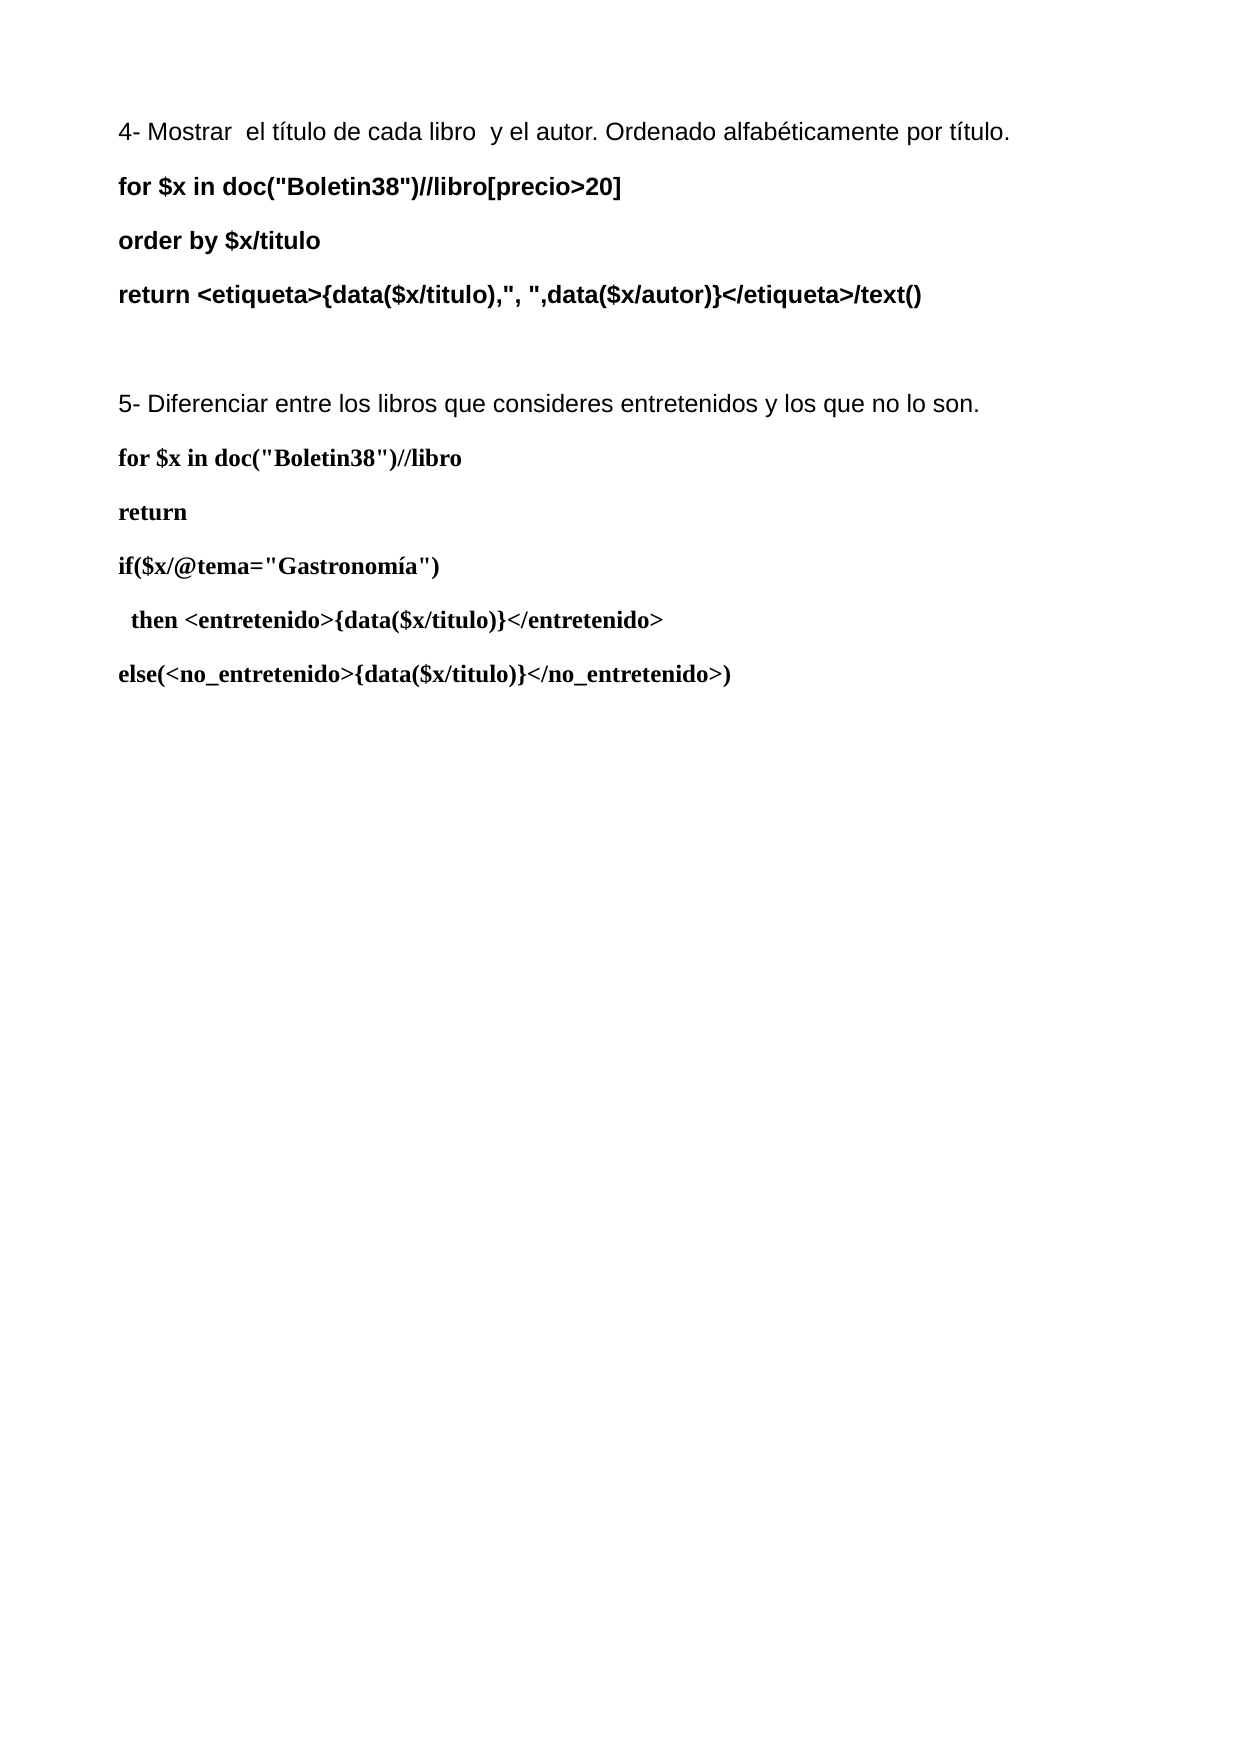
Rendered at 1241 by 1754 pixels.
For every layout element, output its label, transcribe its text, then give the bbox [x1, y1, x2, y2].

text else(<no_entretenido>{data($x/titulo)}</no_entretenido>) [118, 661, 1122, 688]
text 5- Diferenciar entre los libros que consideres entretenidos y los que no lo son. [118, 390, 1122, 418]
text return [118, 498, 1122, 526]
text order by $x/titulo [118, 227, 1122, 255]
text then <entretenido>{data($x/titulo)}</entretenido> [118, 607, 1122, 634]
text for $x in doc("Boletin38")//libro [118, 444, 1122, 472]
text for $x in doc("Boletin38")//libro[precio>20] [118, 172, 1122, 200]
text if($x/@tema="Gastronomía") [118, 552, 1122, 580]
text 4- Mostrar el título de cada libro y el autor. Ordenado alfabéticamente por título. [118, 118, 1122, 146]
text return <etiqueta>{data($x/titulo),", ",data($x/autor)}</etiqueta>/text() [118, 281, 1122, 309]
